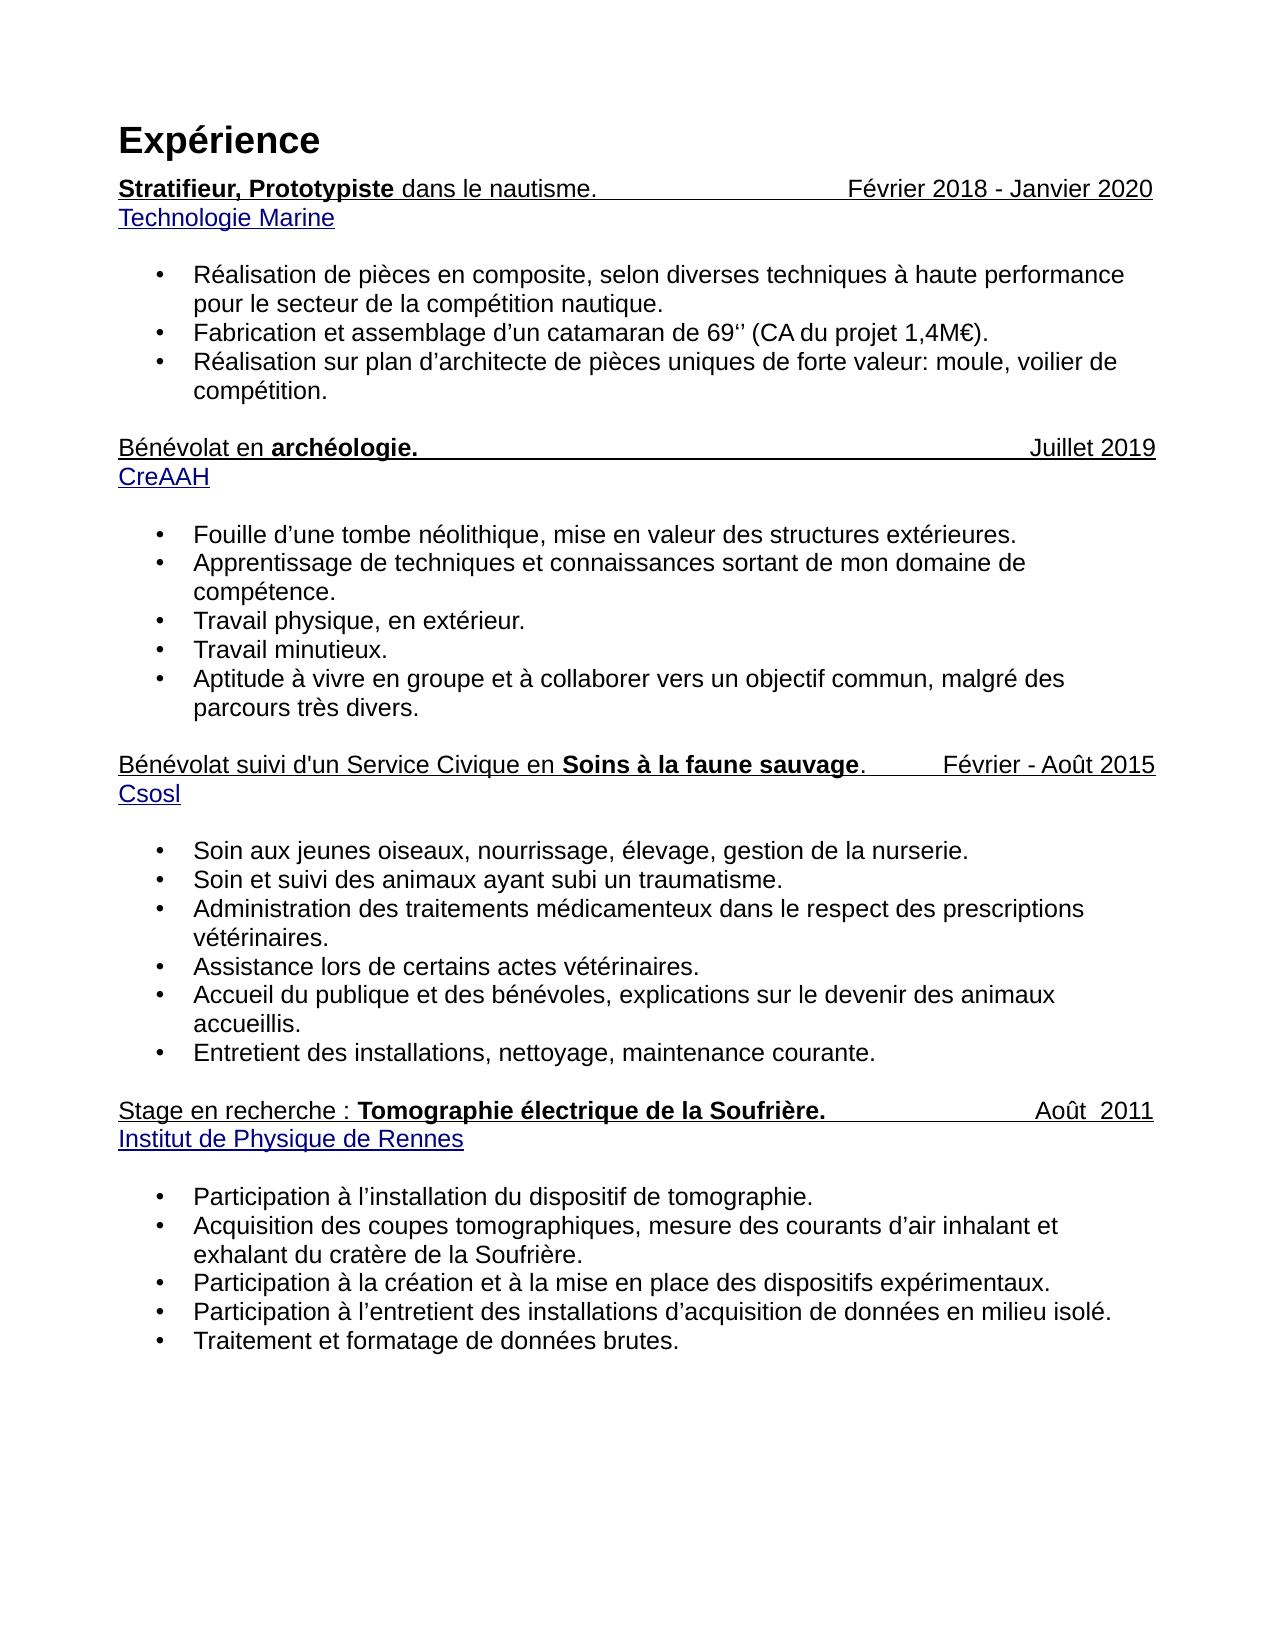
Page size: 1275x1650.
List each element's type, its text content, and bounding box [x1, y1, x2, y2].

list Travail physique, en extérieur. [156, 606, 1157, 635]
text Stage en recherche : Tomographie électrique de la Soufrière. Août 2011 [118, 1096, 1157, 1124]
list Acquisition des coupes tomographiques, mesure des courants d’air inhalant et exhalant du cratère de la Soufrière. [156, 1211, 1157, 1268]
list Travail minutieux. [156, 635, 1157, 664]
text Bénévolat suivi d'un Service Civique en Soins à la faune sauvage. Février - Août 2015 [118, 750, 1157, 779]
text Technologie Marine [118, 203, 1157, 232]
text Csosl [118, 779, 1157, 808]
list Assistance lors de certains actes vétérinaires. [156, 952, 1157, 981]
list Administration des traitements médicamenteux dans le respect des prescriptions vétérinaires. [156, 894, 1157, 952]
list Fabrication et assemblage d’un catamaran de 69‘’ (CA du projet 1,4M€). [156, 318, 1157, 347]
list Entretient des installations, nettoyage, maintenance courante. [156, 1038, 1157, 1067]
text CreAAH [118, 462, 1157, 491]
list Soin aux jeunes oiseaux, nourrissage, élevage, gestion de la nurserie. [156, 836, 1157, 865]
list Soin et suivi des animaux ayant subi un traumatisme. [156, 865, 1157, 894]
list Apprentissage de techniques et connaissances sortant de mon domaine de compétence. [156, 548, 1157, 606]
list Aptitude à vivre en groupe et à collaborer vers un objectif commun, malgré des parcours très divers. [156, 664, 1157, 721]
list Réalisation de pièces en composite, selon diverses techniques à haute performance pour le secteur de la compétition nautique. [156, 261, 1157, 318]
list Réalisation sur plan d’architecte de pièces uniques de forte valeur: moule, voilier de compétition. [156, 347, 1157, 404]
list Accueil du publique et des bénévoles, explications sur le devenir des animaux accueillis. [156, 981, 1157, 1038]
list Fouille d’une tombe néolithique, mise en valeur des structures extérieures. [156, 519, 1157, 548]
subtitle Expérience [118, 118, 1157, 162]
text Stratifieur, Prototypiste dans le nautisme. Février 2018 - Janvier 2020 [118, 174, 1157, 203]
list Participation à l’installation du dispositif de tomographie. [156, 1182, 1157, 1211]
list Participation à la création et à la mise en place des dispositifs expérimentaux. [156, 1268, 1157, 1297]
list Participation à l’entretient des installations d’acquisition de données en milieu isolé. [156, 1297, 1157, 1326]
text Bénévolat en archéologie. Juillet 2019 [118, 433, 1157, 462]
list Traitement et formatage de données brutes. [156, 1326, 1157, 1355]
text Institut de Physique de Rennes [118, 1124, 1157, 1153]
